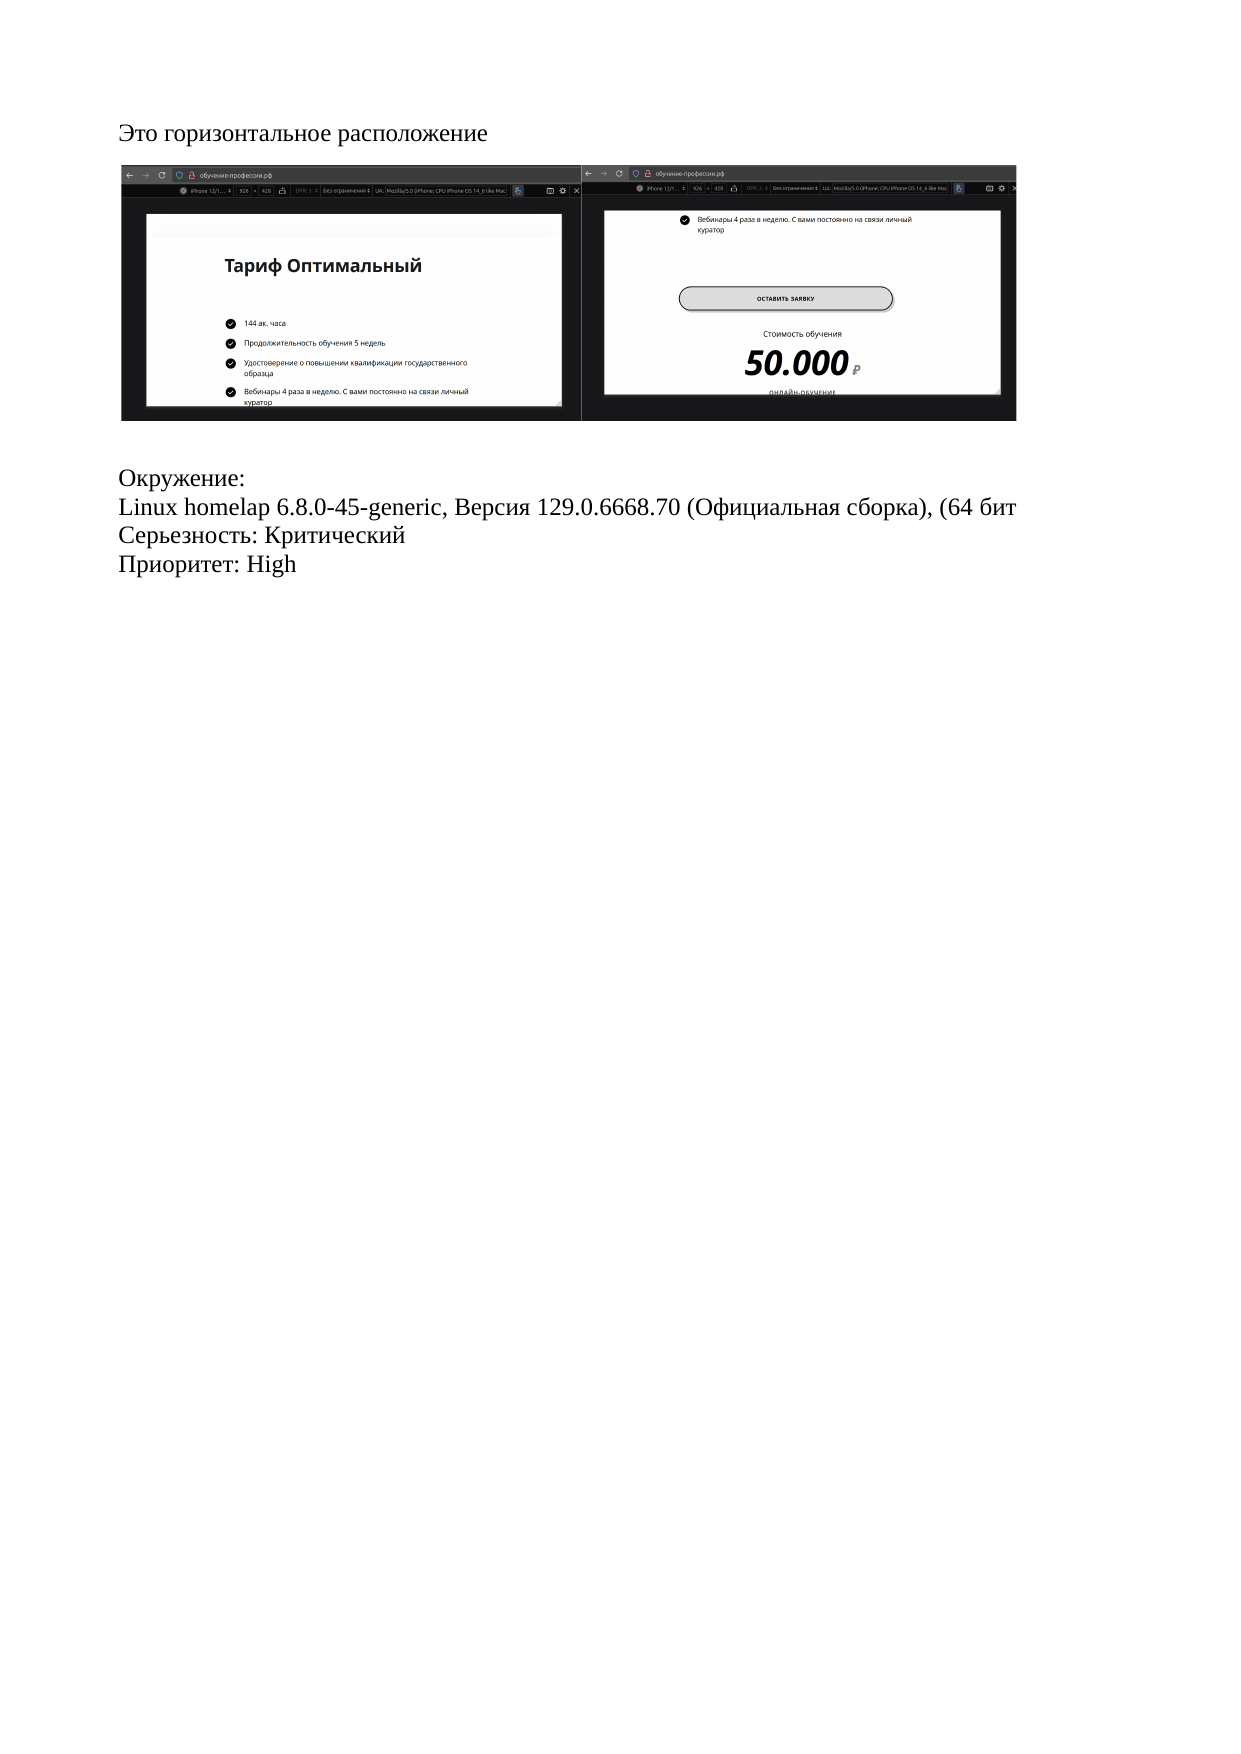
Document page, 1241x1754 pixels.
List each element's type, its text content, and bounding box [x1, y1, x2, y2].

text Это горизонтальное расположение [118, 118, 1122, 147]
text Приоритет: High [118, 549, 1122, 578]
text Окружение: [118, 463, 1122, 492]
text Linux homelap 6.8.0-45-generic, Версия 129.0.6668.70 (Официальная сборка), (64 бит [118, 492, 1122, 521]
picture [121, 165, 1017, 421]
text Серьезность: Критический [118, 521, 1122, 549]
